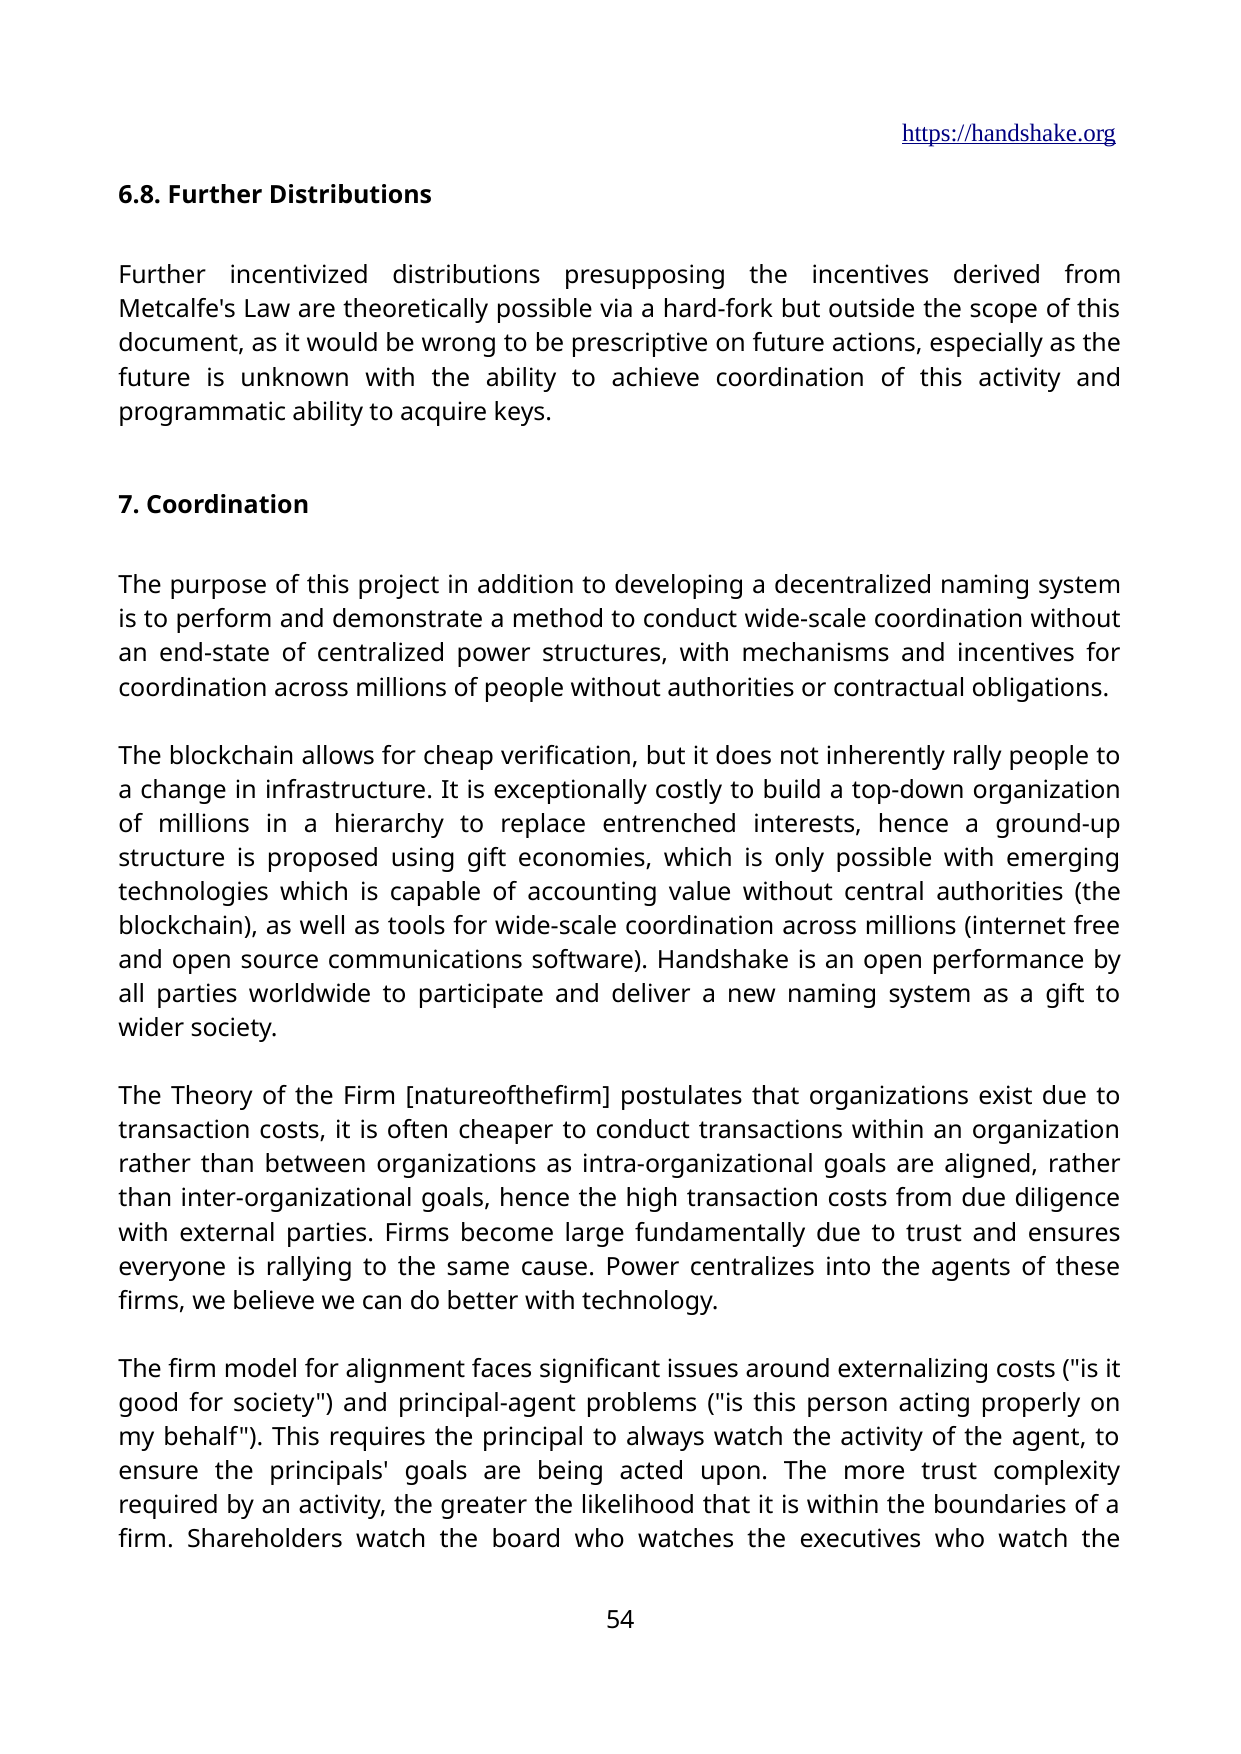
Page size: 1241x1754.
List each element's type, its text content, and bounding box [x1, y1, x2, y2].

text The blockchain allows for cheap verification, but it does not inherently rally people to a change in infrastructure. It is exceptionally costly to build a top-down organization of millions in a hierarchy to replace entrenched interests, hence a ground-up structure is proposed using gift economies, which is only possible with emerging technologies which is capable of accounting value without central authorities (the blockchain), as well as tools for wide-scale coordination across millions (internet free and open source communications software). Handshake is an open performance by all parties worldwide to participate and deliver a new naming system as a gift to wider society. [118, 737, 1122, 1044]
subtitle 7. Coordination [118, 486, 1122, 520]
subtitle 6.8. Further Distributions [118, 176, 1122, 210]
text The firm model for alignment faces significant issues around externalizing costs ("is it good for society") and principal-agent problems ("is this person acting properly on my behalf"). This requires the principal to always watch the activity of the agent, to ensure the principals' goals are being acted upon. The more trust complexity required by an activity, the greater the likelihood that it is within the boundaries of a firm. Shareholders watch the board who watches the executives who watch the [118, 1350, 1122, 1555]
text Further incentivized distributions presupposing the incentives derived from Metcalfe's Law are theoretically possible via a hard-fork but outside the scope of this document, as it would be wrong to be prescriptive on future actions, especially as the future is unknown with the ability to achieve coordination of this activity and programmatic ability to acquire keys. [118, 257, 1122, 427]
text The Theory of the Firm [natureofthefirm] postulates that organizations exist due to transaction costs, it is often cheaper to conduct transactions within an organization rather than between organizations as intra-organizational goals are aligned, rather than inter-organizational goals, hence the high transaction costs from due diligence with external parties. Firms become large fundamentally due to trust and ensures everyone is rallying to the same cause. Power centralizes into the agents of these firms, we believe we can do better with technology. [118, 1078, 1122, 1316]
text The purpose of this project in addition to developing a decentralized naming system is to perform and demonstrate a method to conduct wide-scale coordination without an end-state of centralized power structures, with mechanisms and incentives for coordination across millions of people without authorities or contractual obligations. [118, 567, 1122, 703]
